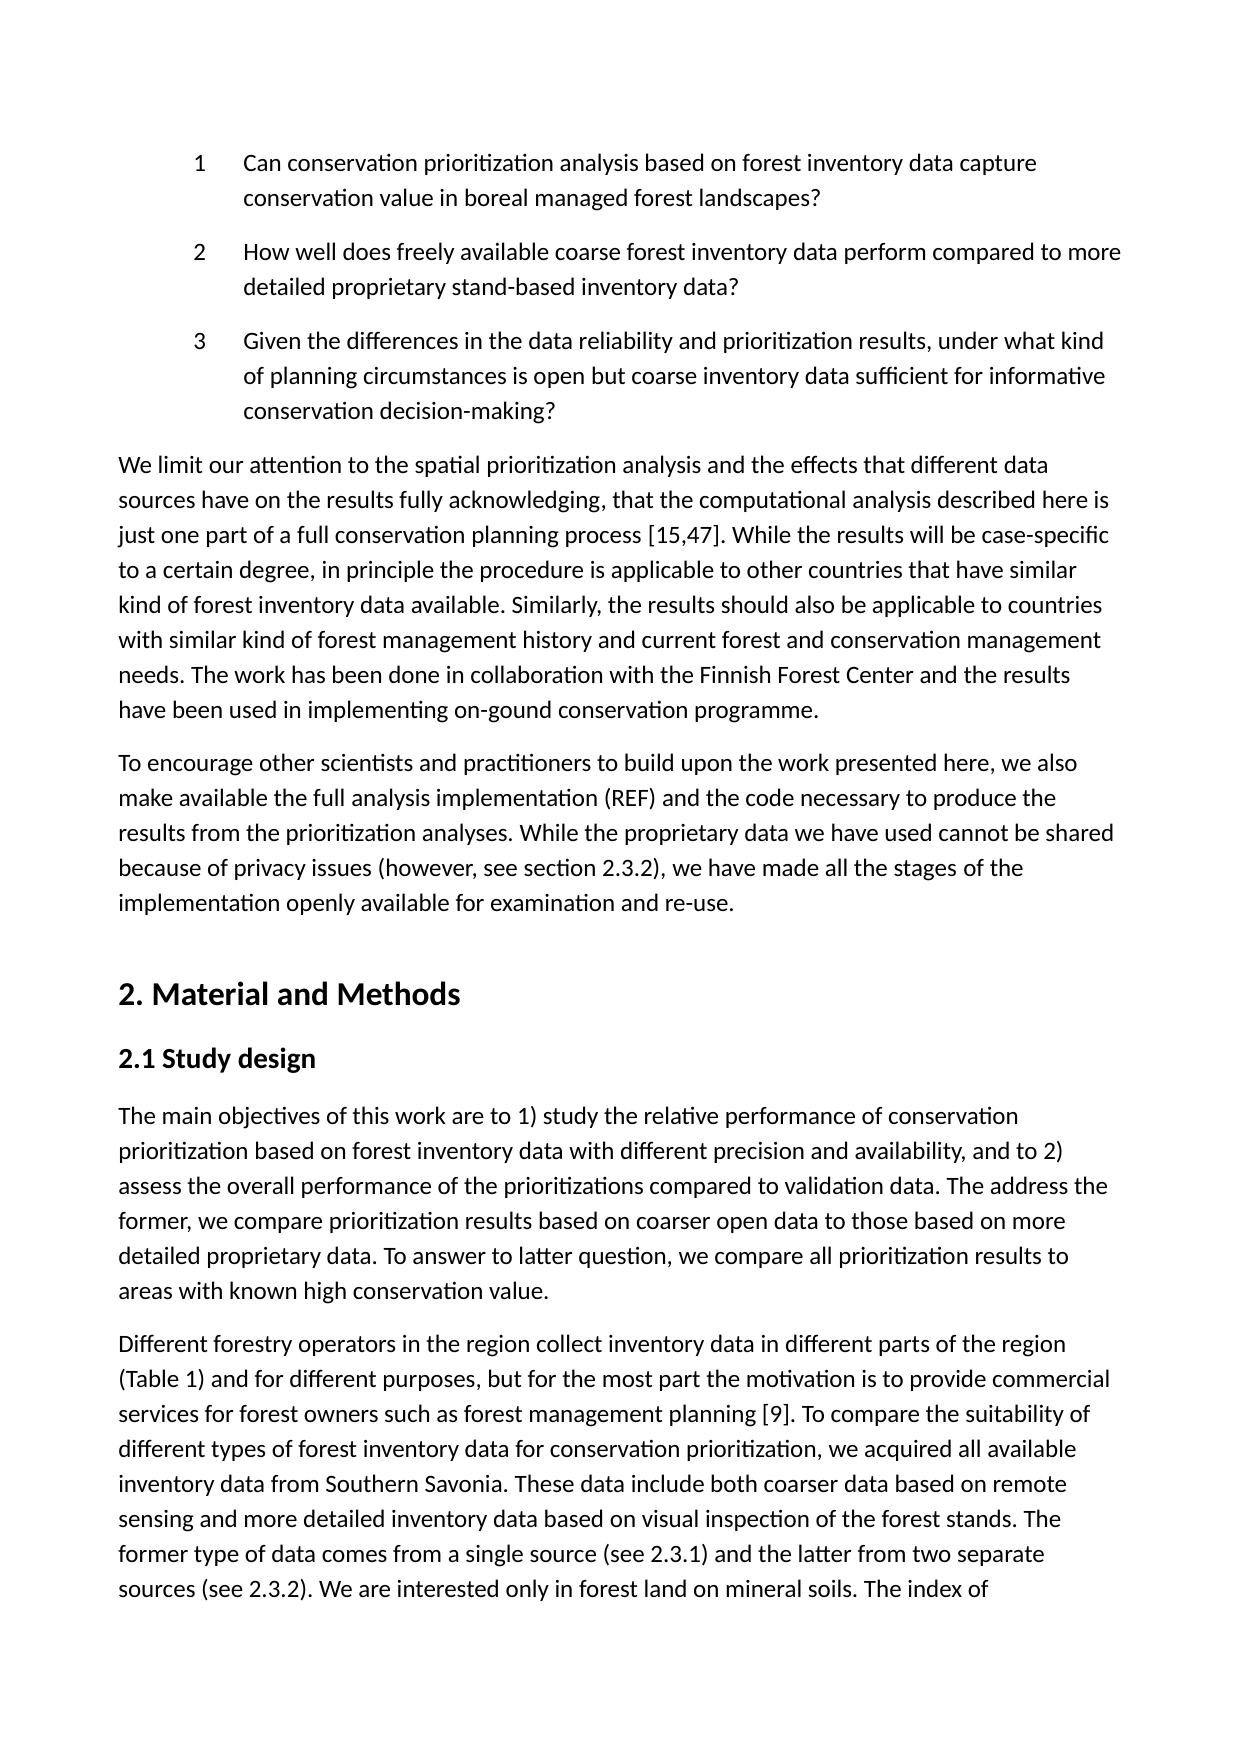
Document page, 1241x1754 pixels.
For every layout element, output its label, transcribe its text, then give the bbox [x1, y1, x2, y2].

text Different forestry operators in the region collect inventory data in different parts of the region (Table 1) and for different purposes, but for the most part the motivation is to provide commercial services for forest owners such as forest management planning [9]. To compare the suitability of different types of forest inventory data for conservation prioritization, we acquired all available inventory data from Southern Savonia. These data include both coarser data based on remote sensing and more detailed inventory data based on visual inspection of the forest stands. The former type of data comes from a single source (see 2.3.1) and the latter from two separate sources (see 2.3.2). We are interested only in forest land on mineral soils. The index of [118, 1329, 1122, 1604]
list Can conservation prioritization analysis based on forest inventory data capture conservation value in boreal managed forest landscapes? [193, 148, 1122, 213]
list How well does freely available coarse forest inventory data perform compared to more detailed proprietary stand-based inventory data? [193, 236, 1122, 302]
subtitle 2.1 Study design [118, 1040, 1122, 1076]
subtitle 2. Material and Methods [118, 973, 1122, 1013]
text We limit our attention to the spatial prioritization analysis and the effects that different data sources have on the results fully acknowledging, that the computational analysis described here is just one part of a full conservation planning process [15,47]. While the results will be case-specific to a certain degree, in principle the procedure is applicable to other countries that have similar kind of forest inventory data available. Similarly, the results should also be applicable to countries with similar kind of forest management history and current forest and conservation management needs. The work has been done in collaboration with the Finnish Forest Center and the results have been used in implementing on-gound conservation programme. [118, 449, 1122, 724]
text To encourage other scientists and practitioners to build upon the work presented here, we also make available the full analysis implementation (REF) and the code necessary to produce the results from the prioritization analyses. While the proprietary data we have used cannot be shared because of privacy issues (however, see section 2.3.2), we have made all the stages of the implementation openly available for examination and re-use. [118, 748, 1122, 918]
text The main objectives of this work are to 1) study the relative performance of conservation prioritization based on forest inventory data with different precision and availability, and to 2) assess the overall performance of the prioritizations compared to validation data. The address the former, we compare prioritization results based on coarser open data to those based on more detailed proprietary data. To answer to latter question, we compare all prioritization results to areas with known high conservation value. [118, 1100, 1122, 1305]
list Given the differences in the data reliability and prioritization results, under what kind of planning circumstances is open but coarse inventory data sufficient for informative conservation decision-making? [193, 325, 1122, 426]
